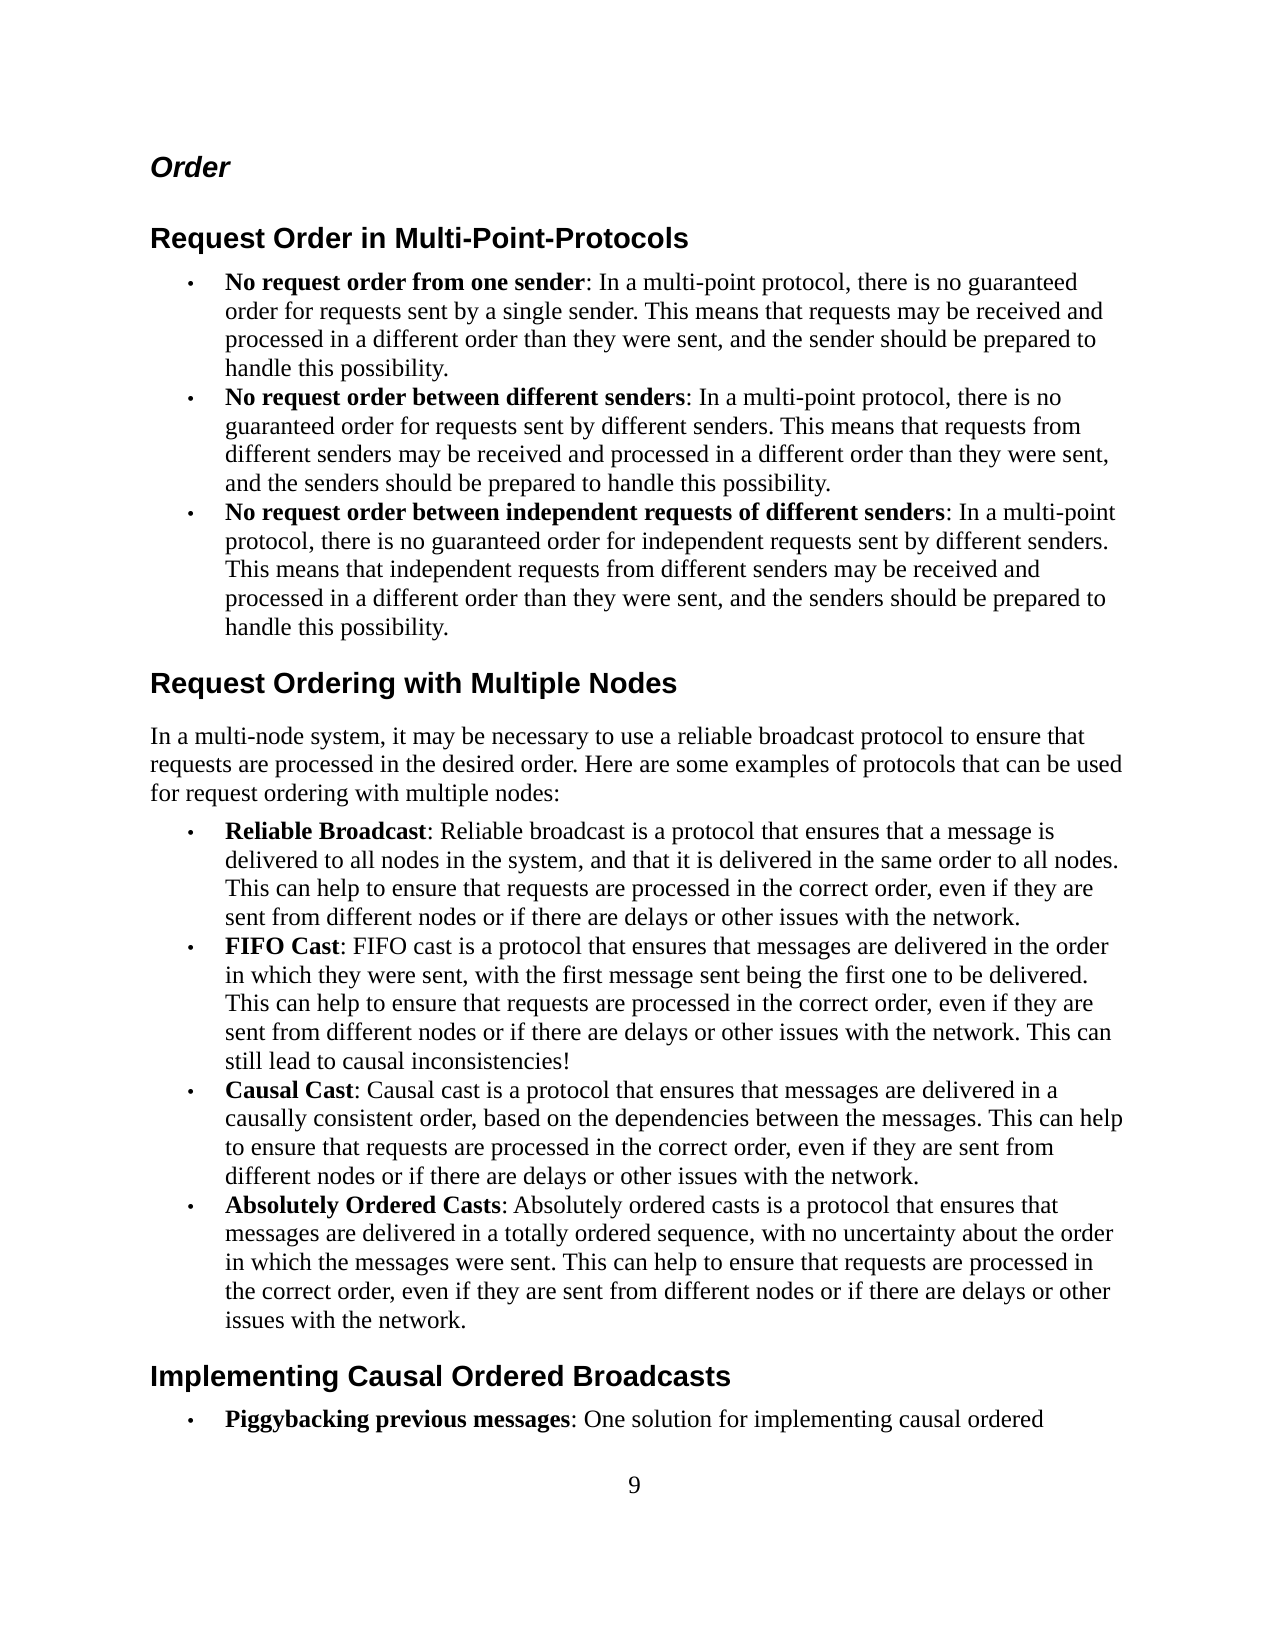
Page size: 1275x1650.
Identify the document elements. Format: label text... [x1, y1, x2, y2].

list No request order between independent requests of different senders: In a multi-point protocol, there is no guaranteed order for independent requests sent by different senders. This means that independent requests from different senders may be received and processed in a different order than they were sent, and the senders should be prepared to handle this possibility. [187, 497, 1125, 641]
subtitle Request Order in Multi-Point-Protocols [150, 221, 1125, 254]
subtitle Implementing Causal Ordered Broadcasts [150, 1358, 1125, 1392]
list Absolutely Ordered Casts: Absolutely ordered casts is a protocol that ensures that messages are delivered in a totally ordered sequence, with no uncertainty about the order in which the messages were sent. This can help to ensure that requests are processed in the correct order, even if they are sent from different nodes or if there are delays or other issues with the network. [187, 1190, 1125, 1333]
text In a multi-node system, it may be necessary to use a reliable broadcast protocol to ensure that requests are processed in the desired order. Here are some examples of protocols that can be used for request ordering with multiple nodes: [150, 721, 1125, 807]
list No request order between different senders: In a multi-point protocol, there is no guaranteed order for requests sent by different senders. This means that requests from different senders may be received and processed in a different order than they were sent, and the senders should be prepared to handle this possibility. [187, 382, 1125, 497]
list Piggybacking previous messages: One solution for implementing causal ordered [187, 1404, 1125, 1433]
list Causal Cast: Causal cast is a protocol that ensures that messages are delivered in a causally consistent order, based on the dependencies between the messages. This can help to ensure that requests are processed in the correct order, even if they are sent from different nodes or if there are delays or other issues with the network. [187, 1075, 1125, 1190]
list No request order from one sender: In a multi-point protocol, there is no guaranteed order for requests sent by a single sender. This means that requests may be received and processed in a different order than they were sent, and the sender should be prepared to handle this possibility. [187, 267, 1125, 382]
subtitle Order [150, 150, 1125, 183]
subtitle Request Ordering with Multiple Nodes [150, 666, 1125, 699]
list Reliable Broadcast: Reliable broadcast is a protocol that ensures that a message is delivered to all nodes in the system, and that it is delivered in the same order to all nodes. This can help to ensure that requests are processed in the correct order, even if they are sent from different nodes or if there are delays or other issues with the network. [187, 816, 1125, 931]
list FIFO Cast: FIFO cast is a protocol that ensures that messages are delivered in the order in which they were sent, with the first message sent being the first one to be delivered. This can help to ensure that requests are processed in the correct order, even if they are sent from different nodes or if there are delays or other issues with the network. This can still lead to causal inconsistencies! [187, 931, 1125, 1075]
